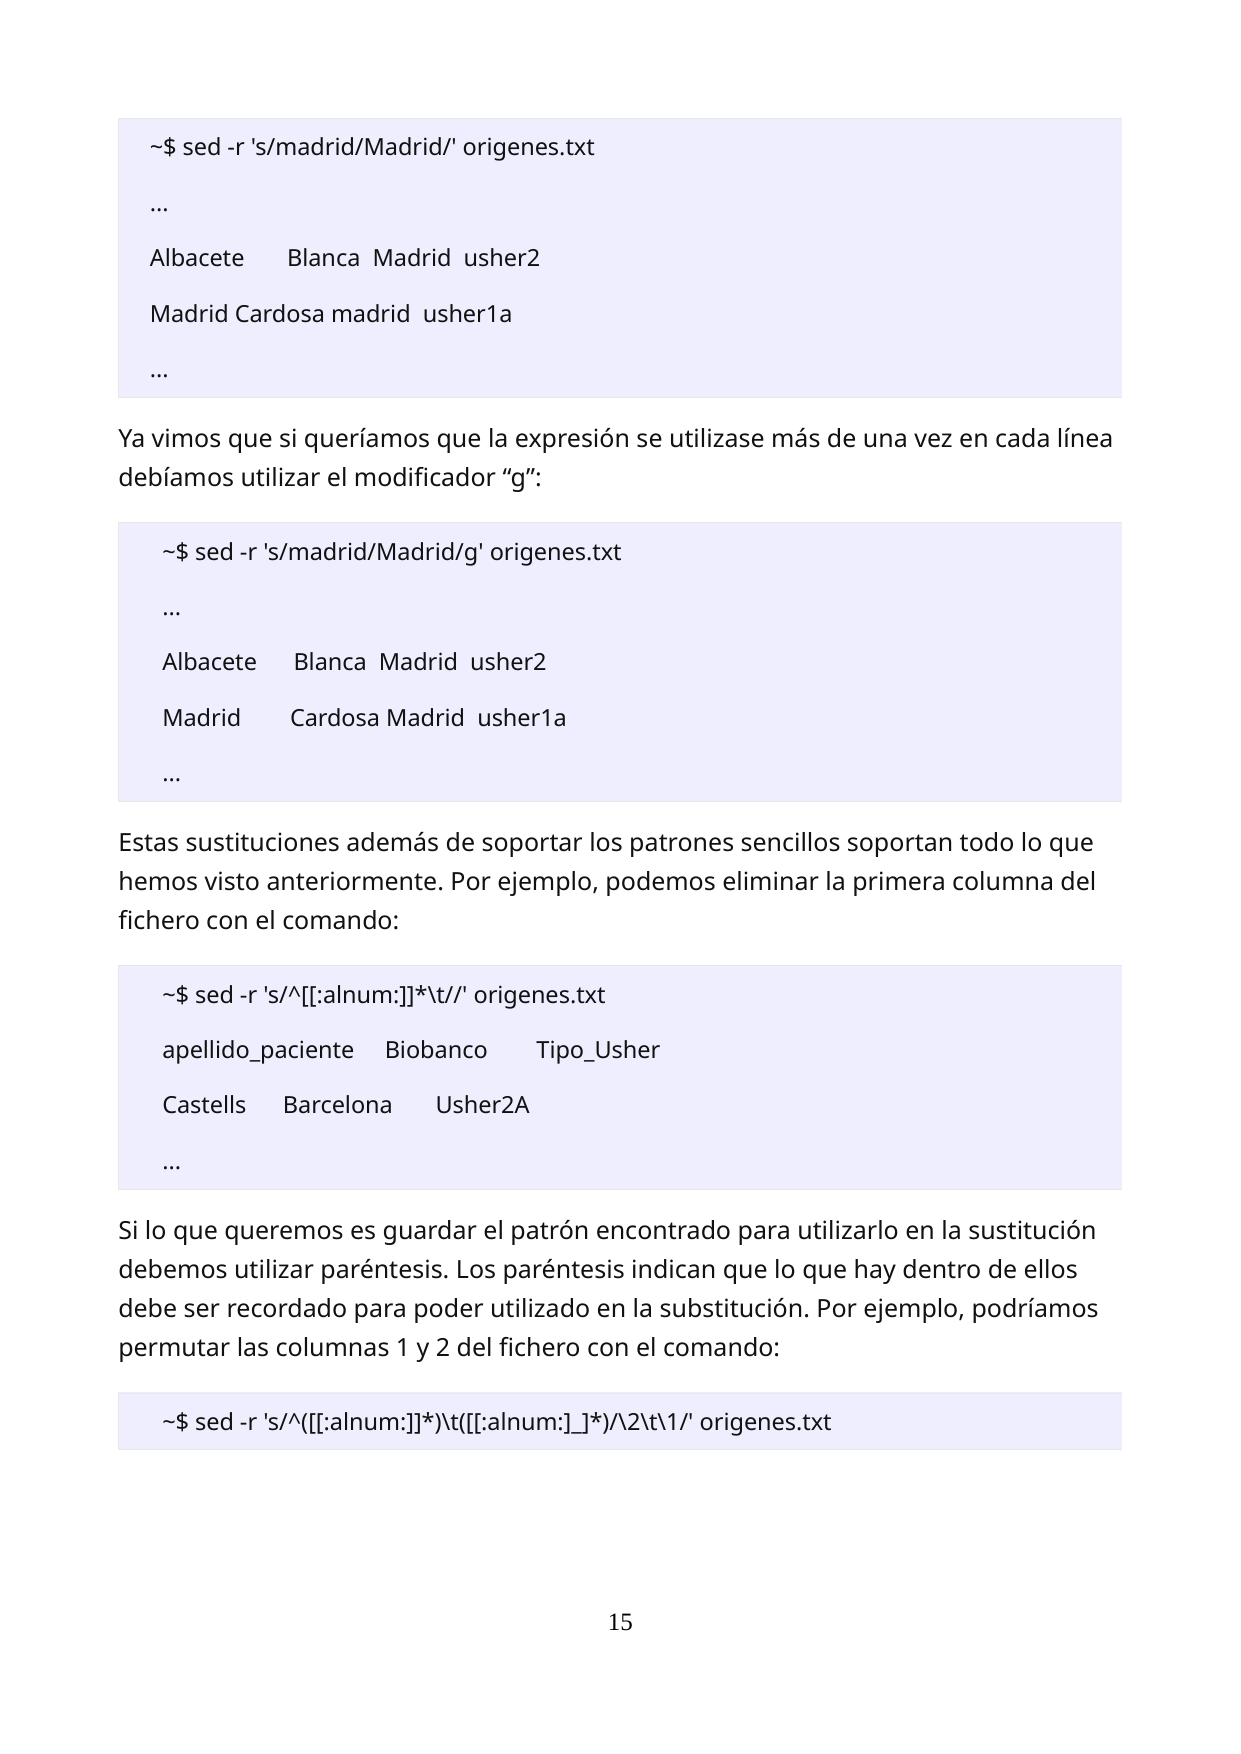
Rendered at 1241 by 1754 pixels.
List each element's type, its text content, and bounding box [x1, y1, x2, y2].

text ... [119, 340, 1122, 397]
text ~$ sed -r 's/^[[:alnum:]]*\t//' origenes.txt [119, 966, 1122, 1010]
text Albacete Blanca Madrid usher2 [119, 229, 1122, 273]
text ... [119, 744, 1122, 801]
text Castells Barcelona Usher2A [119, 1076, 1122, 1121]
text Ya vimos que si queríamos que la expresión se utilizase más de una vez en cada línea debíamos utilizar el modificador “g”: [118, 420, 1122, 494]
text Estas sustituciones además de soportar los patrones sencillos soportan todo lo que hemos visto anteriormente. Por ejemplo, podemos eliminar la primera columna del fichero con el comando: [118, 824, 1122, 937]
text ~$ sed -r 's/madrid/Madrid/g' origenes.txt [119, 523, 1122, 567]
text apellido_paciente Biobanco Tipo_Usher [119, 1021, 1122, 1065]
text ... [119, 173, 1122, 218]
text ... [119, 1132, 1122, 1189]
text ... [119, 578, 1122, 622]
text ~$ sed -r 's/^([[:alnum:]]*)\t([[:alnum:]_]*)/\2\t\1/' origenes.txt [119, 1394, 1122, 1449]
text Albacete Blanca Madrid usher2 [119, 633, 1122, 678]
text Madrid Cardosa madrid usher1a [119, 284, 1122, 329]
text Si lo que queremos es guardar el patrón encontrado para utilizarlo en la sustitución debemos utilizar paréntesis. Los paréntesis indican que lo que hay dentro de ellos debe ser recordado para poder utilizado en la substitución. Por ejemplo, podríamos permutar las columnas 1 y 2 del fichero con el comando: [118, 1212, 1122, 1364]
text Madrid Cardosa Madrid usher1a [119, 688, 1122, 733]
text ~$ sed -r 's/madrid/Madrid/' origenes.txt [119, 119, 1122, 163]
